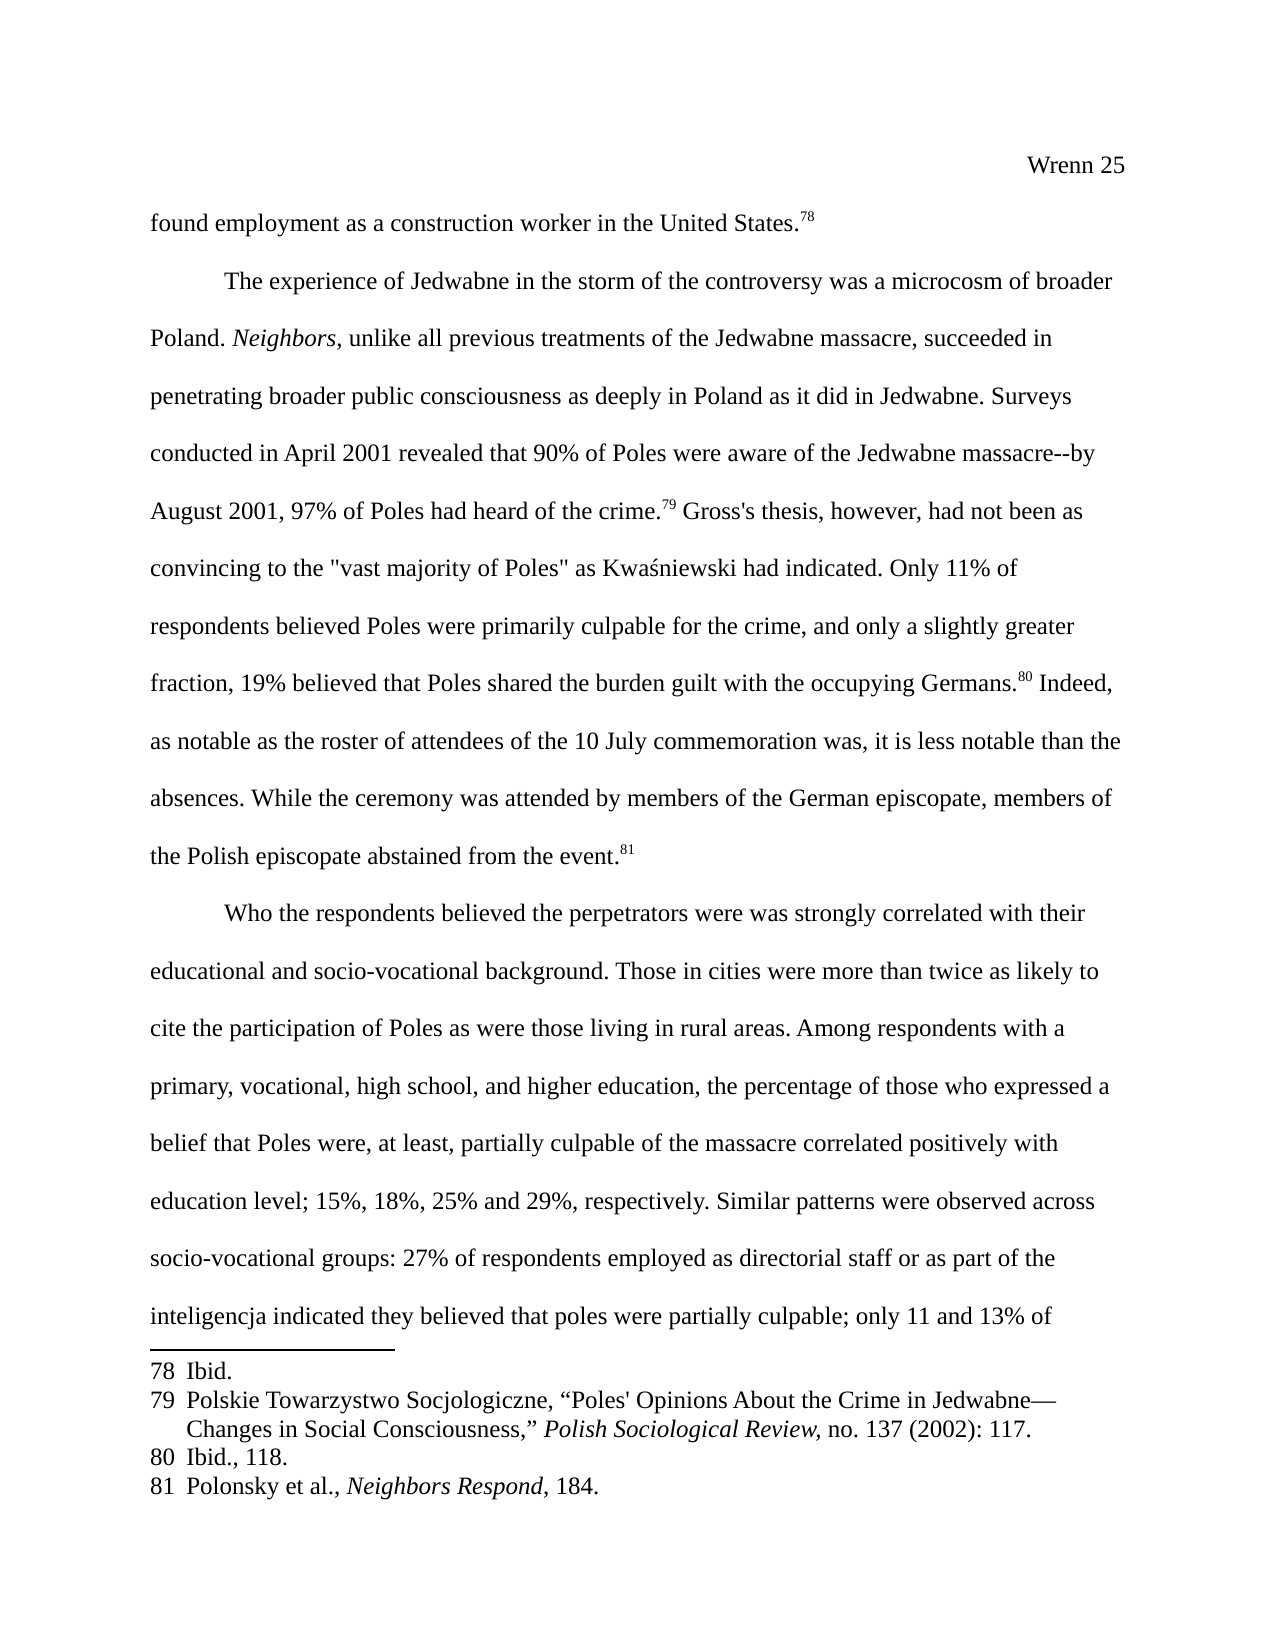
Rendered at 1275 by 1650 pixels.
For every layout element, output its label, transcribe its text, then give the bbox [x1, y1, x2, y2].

text Who the respondents believed the perpetrators were was strongly correlated with their educational and socio-vocational background. Those in cities were more than twice as likely to cite the participation of Poles as were those living in rural areas. Among respondents with a primary, vocational, high school, and higher education, the percentage of those who expressed a belief that Poles were, at least, partially culpable of the massacre correlated positively with education level; 15%, 18%, 25% and 29%, respectively. Similar patterns were observed across socio-vocational groups: 27% of respondents employed as directorial staff or as part of the inteligencja indicated they believed that poles were partially culpable; only 11 and 13% of [150, 898, 1125, 1329]
text The experience of Jedwabne in the storm of the controversy was a microcosm of broader Poland. Neighbors, unlike all previous treatments of the Jedwabne massacre, succeeded in penetrating broader public consciousness as deeply in Poland as it did in Jedwabne. Surveys conducted in April 2001 revealed that 90% of Poles were aware of the Jedwabne massacre--by August 2001, 97% of Poles had heard of the crime. Gross's thesis, however, had not been as convincing to the "vast majority of Poles" as Kwaśniewski had indicated. Only 11% of respondents believed Poles were primarily culpable for the crime, and only a slightly greater fraction, 19% believed that Poles shared the burden guilt with the occupying Germans. Indeed, as notable as the roster of attendees of the 10 July commemoration was, it is less notable than the absences. While the ceremony was attended by members of the German episcopate, members of the Polish episcopate abstained from the event. [150, 266, 1125, 869]
text Ibid., 118. [150, 1442, 1125, 1471]
text found employment as a construction worker in the United States. [150, 208, 1125, 237]
text Polskie Towarzystwo Socjologiczne, “Poles' Opinions About the Crime in Jedwabne—Changes in Social Consciousness,” Polish Sociological Review, no. 137 (2002): 117. [150, 1385, 1125, 1442]
text Ibid. [150, 1356, 1125, 1385]
text Polonsky et al., Neighbors Respond, 184. [150, 1471, 1125, 1500]
